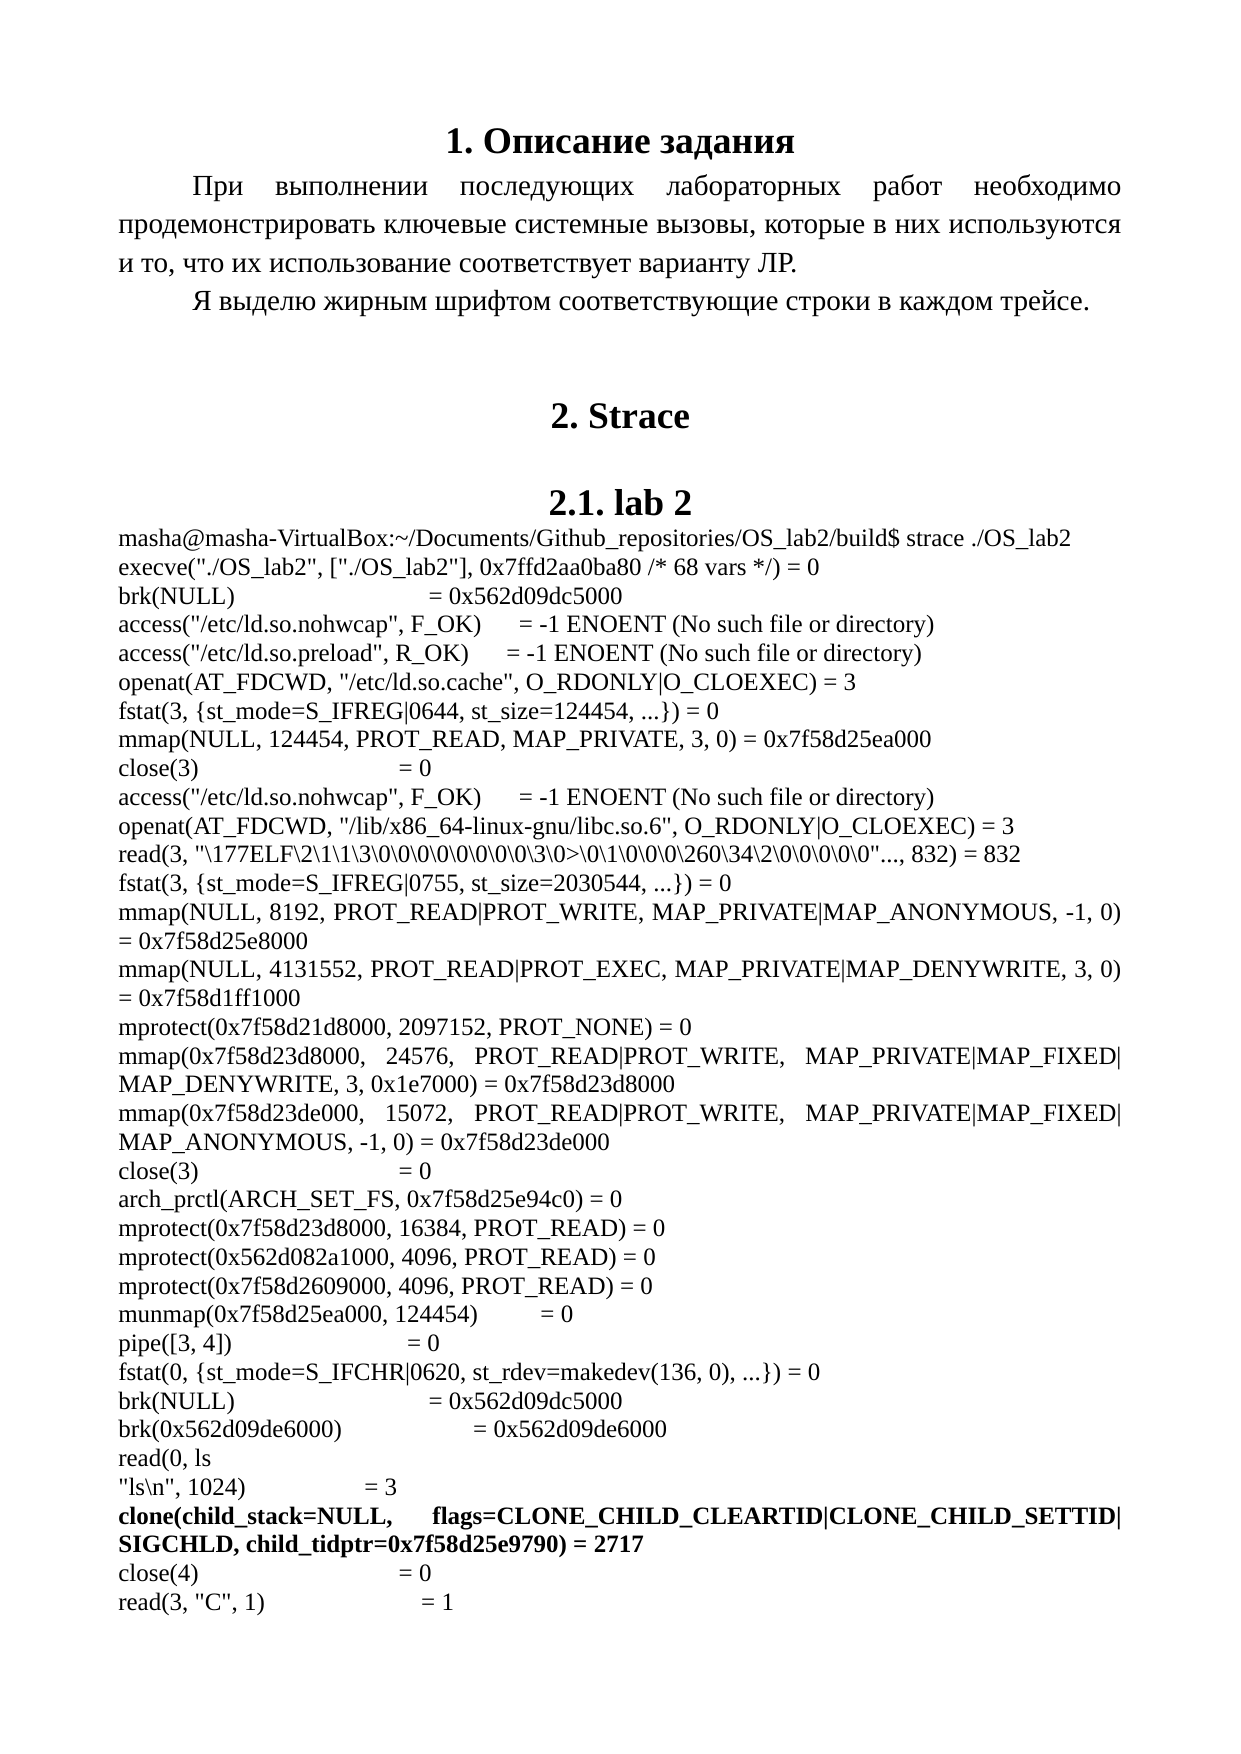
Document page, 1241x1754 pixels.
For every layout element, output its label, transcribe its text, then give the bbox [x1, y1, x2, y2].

text openat(AT_FDCWD, "/etc/ld.so.cache", O_RDONLY|O_CLOEXEC) = 3 [118, 667, 1122, 696]
text clone(child_stack=NULL, flags=CLONE_CHILD_CLEARTID|CLONE_CHILD_SETTID|SIGCHLD, child_tidptr=0x7f58d25e9790) = 2717 [118, 1501, 1122, 1558]
text mmap(0x7f58d23d8000, 24576, PROT_READ|PROT_WRITE, MAP_PRIVATE|MAP_FIXED|MAP_DENYWRITE, 3, 0x1e7000) = 0x7f58d23d8000 [118, 1041, 1122, 1098]
text mprotect(0x7f58d21d8000, 2097152, PROT_NONE) = 0 [118, 1012, 1122, 1041]
text brk(0x562d09de6000) = 0x562d09de6000 [118, 1414, 1122, 1443]
text arch_prctl(ARCH_SET_FS, 0x7f58d25e94c0) = 0 [118, 1184, 1122, 1213]
text 1. Описание задания [118, 118, 1122, 161]
text access("/etc/ld.so.nohwcap", F_OK) = -1 ENOENT (No such file or directory) [118, 609, 1122, 638]
text mmap(NULL, 8192, PROT_READ|PROT_WRITE, MAP_PRIVATE|MAP_ANONYMOUS, -1, 0) = 0x7f58d25e8000 [118, 897, 1122, 954]
text brk(NULL) = 0x562d09dc5000 [118, 581, 1122, 609]
text 2. Strace [118, 394, 1122, 437]
text close(4) = 0 [118, 1558, 1122, 1587]
text "ls\n", 1024) = 3 [118, 1472, 1122, 1501]
text read(3, "C", 1) = 1 [118, 1587, 1122, 1616]
text fstat(3, {st_mode=S_IFREG|0755, st_size=2030544, ...}) = 0 [118, 868, 1122, 897]
text masha@masha-VirtualBox:~/Documents/Github_repositories/OS_lab2/build$ strace ./OS_lab2 [118, 523, 1122, 552]
text openat(AT_FDCWD, "/lib/x86_64-linux-gnu/libc.so.6", O_RDONLY|O_CLOEXEC) = 3 [118, 811, 1122, 839]
text access("/etc/ld.so.preload", R_OK) = -1 ENOENT (No such file or directory) [118, 638, 1122, 667]
text access("/etc/ld.so.nohwcap", F_OK) = -1 ENOENT (No such file or directory) [118, 782, 1122, 811]
text mprotect(0x7f58d23d8000, 16384, PROT_READ) = 0 [118, 1213, 1122, 1242]
text При выполнении последующих лабораторных работ необходимо продемонстрировать ключевые системные вызовы, которые в них используются и то, что их использование соответствует варианту ЛР. [118, 168, 1122, 278]
text read(3, "\177ELF\2\1\1\3\0\0\0\0\0\0\0\0\3\0>\0\1\0\0\0\260\34\2\0\0\0\0\0"..., 832) = 832 [118, 839, 1122, 868]
text fstat(0, {st_mode=S_IFCHR|0620, st_rdev=makedev(136, 0), ...}) = 0 [118, 1357, 1122, 1386]
text Я выделю жирным шрифтом соответствующие строки в каждом трейсе. [118, 283, 1122, 317]
text pipe([3, 4]) = 0 [118, 1328, 1122, 1357]
text mmap(NULL, 4131552, PROT_READ|PROT_EXEC, MAP_PRIVATE|MAP_DENYWRITE, 3, 0) = 0x7f58d1ff1000 [118, 954, 1122, 1012]
text read(0, ls [118, 1443, 1122, 1472]
text 2.1. lab 2 [118, 480, 1122, 523]
text munmap(0x7f58d25ea000, 124454) = 0 [118, 1299, 1122, 1328]
text fstat(3, {st_mode=S_IFREG|0644, st_size=124454, ...}) = 0 [118, 696, 1122, 724]
text close(3) = 0 [118, 753, 1122, 782]
text execve("./OS_lab2", ["./OS_lab2"], 0x7ffd2aa0ba80 /* 68 vars */) = 0 [118, 552, 1122, 581]
text mprotect(0x7f58d2609000, 4096, PROT_READ) = 0 [118, 1271, 1122, 1299]
text mmap(NULL, 124454, PROT_READ, MAP_PRIVATE, 3, 0) = 0x7f58d25ea000 [118, 724, 1122, 753]
text close(3) = 0 [118, 1156, 1122, 1184]
text brk(NULL) = 0x562d09dc5000 [118, 1386, 1122, 1414]
text mprotect(0x562d082a1000, 4096, PROT_READ) = 0 [118, 1242, 1122, 1271]
text mmap(0x7f58d23de000, 15072, PROT_READ|PROT_WRITE, MAP_PRIVATE|MAP_FIXED|MAP_ANONYMOUS, -1, 0) = 0x7f58d23de000 [118, 1098, 1122, 1156]
